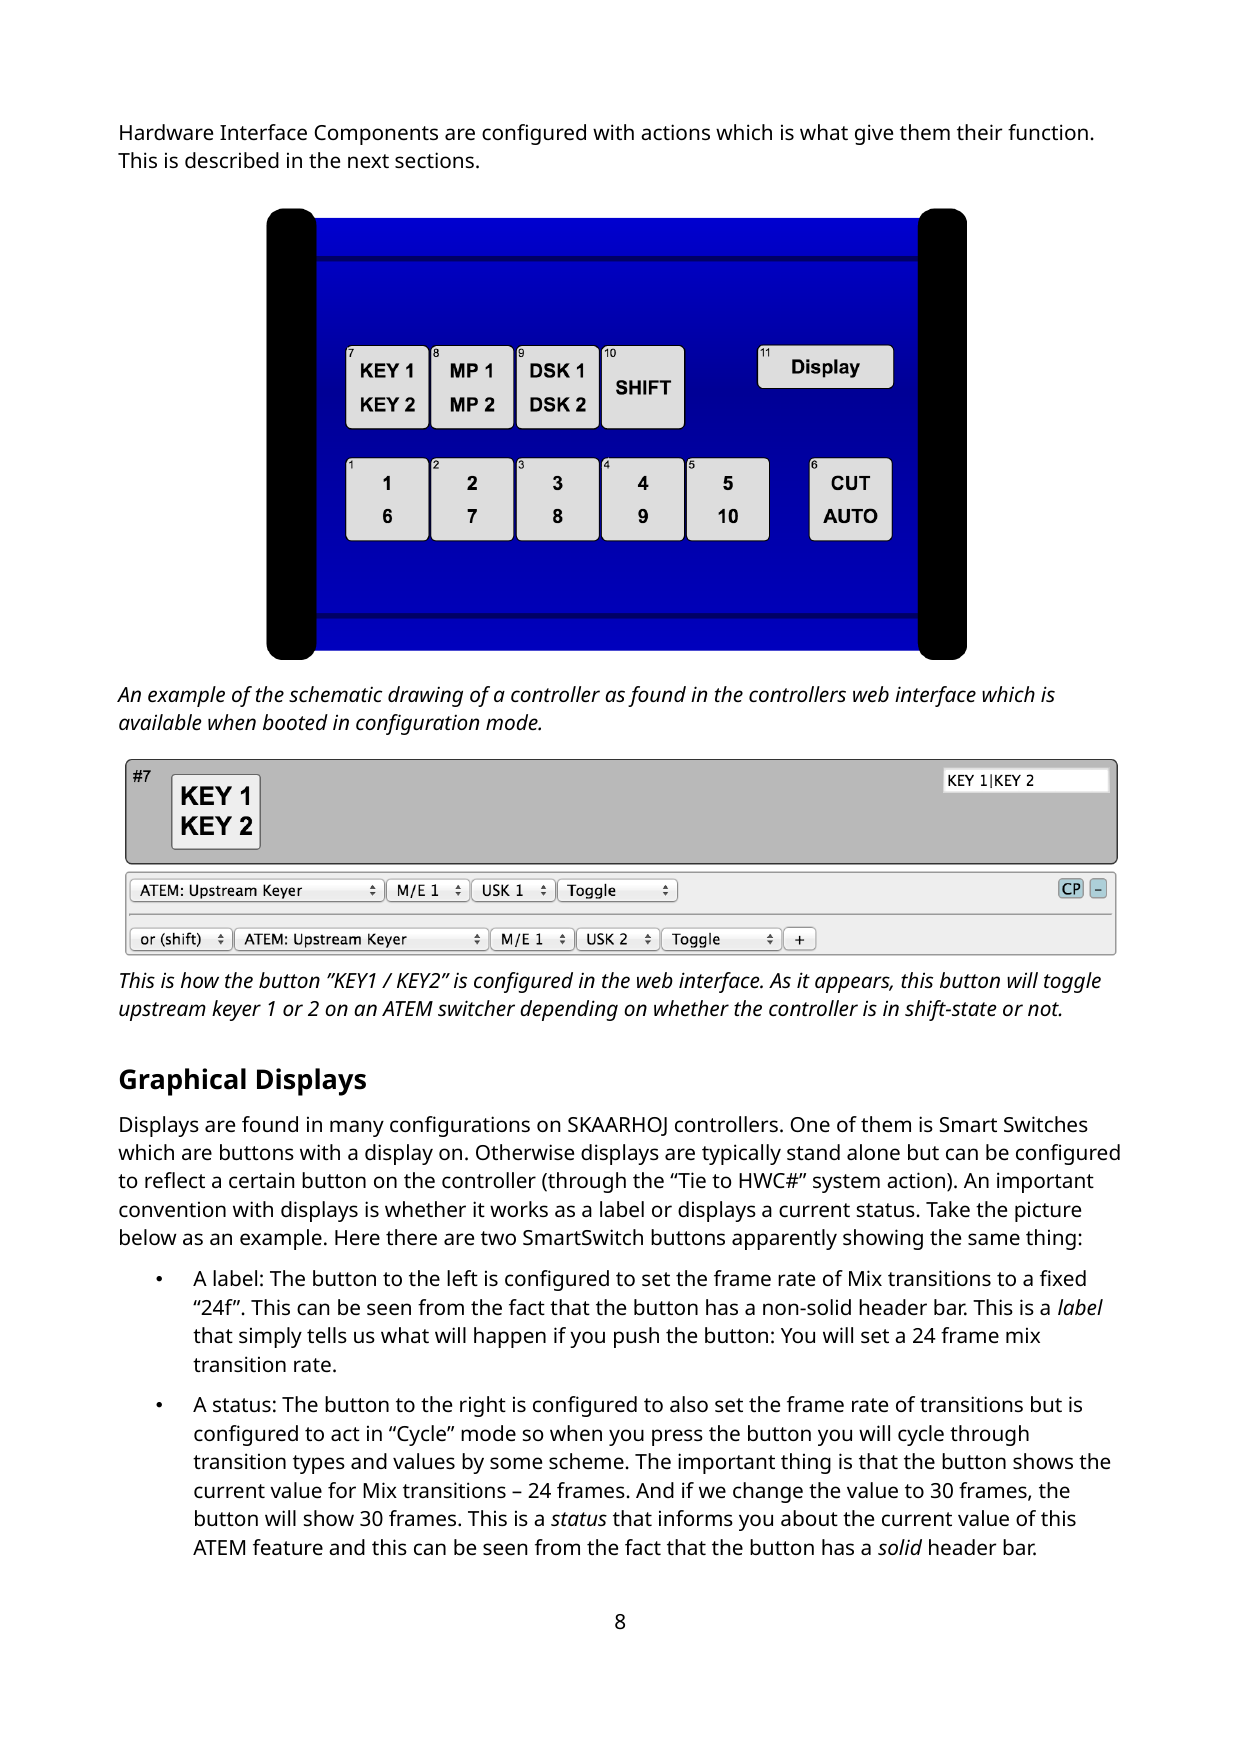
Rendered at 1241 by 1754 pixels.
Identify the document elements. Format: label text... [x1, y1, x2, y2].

text Hardware Interface Components are configured with actions which is what give them their function. This is described in the next sections. [118, 118, 1122, 175]
picture [118, 749, 1123, 966]
subtitle Graphical Displays [118, 1060, 1122, 1097]
list A label: The button to the left is configured to set the frame rate of Mix transitions to a fixed “24f”. This can be seen from the fact that the button has a non-solid header bar. This is a label that simply tells us what will happen if you push the button: You will set a 24 frame mix transition rate. [156, 1264, 1122, 1378]
text Displays are found in many configurations on SKAARHOJ controllers. One of them is Smart Switches which are buttons with a display on. Otherwise displays are typically stand alone but can be configured to reflect a certain button on the controller (through the “Tie to HWC#” system action). An important convention with displays is whether it works as a label or displays a current status. Take the picture below as an example. Here there are two SmartSwitch buttons apparently showing the same thing: [118, 1110, 1122, 1252]
picture [118, 187, 1123, 680]
text This is how the button ”KEY1 / KEY2” is configured in the web interface. As it appears, this button will toggle upstream keyer 1 or 2 on an ATEM switcher depending on whether the controller is in shift-state or not. [118, 966, 1122, 1023]
list A status: The button to the right is configured to also set the frame rate of transitions but is configured to act in “Cycle” mode so when you press the button you will cycle through transition types and values by some scheme. The important thing is that the button shows the current value for Mix transitions – 24 frames. And if we change the value to 30 frames, the button will show 30 frames. This is a status that informs you about the current value of this ATEM feature and this can be seen from the fact that the button has a solid header bar. [156, 1391, 1122, 1561]
text An example of the schematic drawing of a controller as found in the controllers web interface which is available when booted in configuration mode. [118, 680, 1122, 737]
